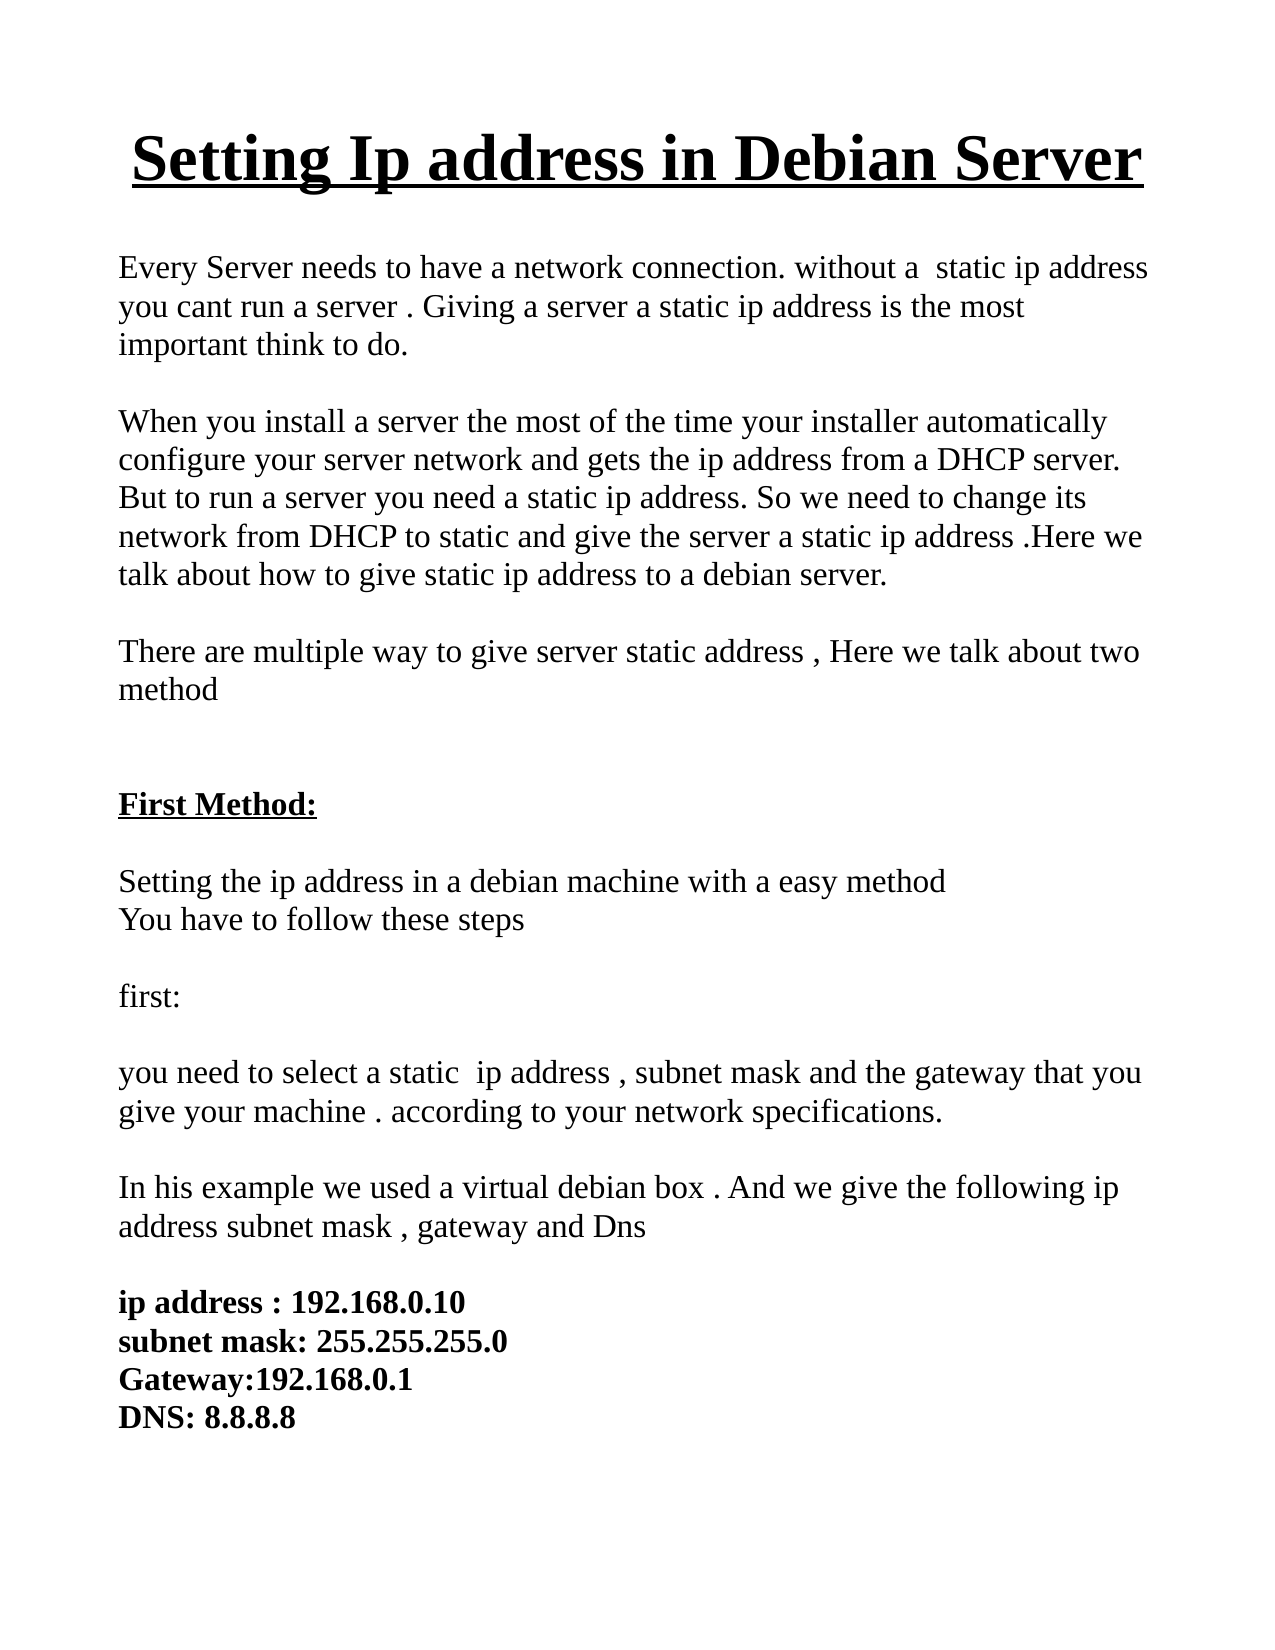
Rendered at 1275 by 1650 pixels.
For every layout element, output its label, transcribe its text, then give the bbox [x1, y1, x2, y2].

text Gateway:192.168.0.1 [118, 1359, 1157, 1397]
text You have to follow these steps [118, 899, 1157, 937]
text first: [118, 976, 1157, 1014]
text When you install a server the most of the time your installer automatically configure your server network and gets the ip address from a DHCP server. But to run a server you need a static ip address. So we need to change its network from DHCP to static and give the server a static ip address .Here we talk about how to give static ip address to a debian server. [118, 401, 1157, 592]
text In his example we used a virtual debian box . And we give the following ip address subnet mask , gateway and Dns [118, 1167, 1157, 1244]
text Setting Ip address in Debian Server [118, 118, 1157, 195]
text ip address : 192.168.0.10 [118, 1282, 1157, 1321]
text First Method: [118, 784, 1157, 822]
text There are multiple way to give server static address , Here we talk about two method [118, 631, 1157, 707]
text you need to select a static ip address , subnet mask and the gateway that you give your machine . according to your network specifications. [118, 1052, 1157, 1129]
text subnet mask: 255.255.255.0 [118, 1321, 1157, 1359]
text Setting the ip address in a debian machine with a easy method [118, 861, 1157, 899]
text DNS: 8.8.8.8 [118, 1397, 1157, 1436]
text Every Server needs to have a network connection. without a static ip address you cant run a server . Giving a server a static ip address is the most important think to do. [118, 247, 1157, 362]
